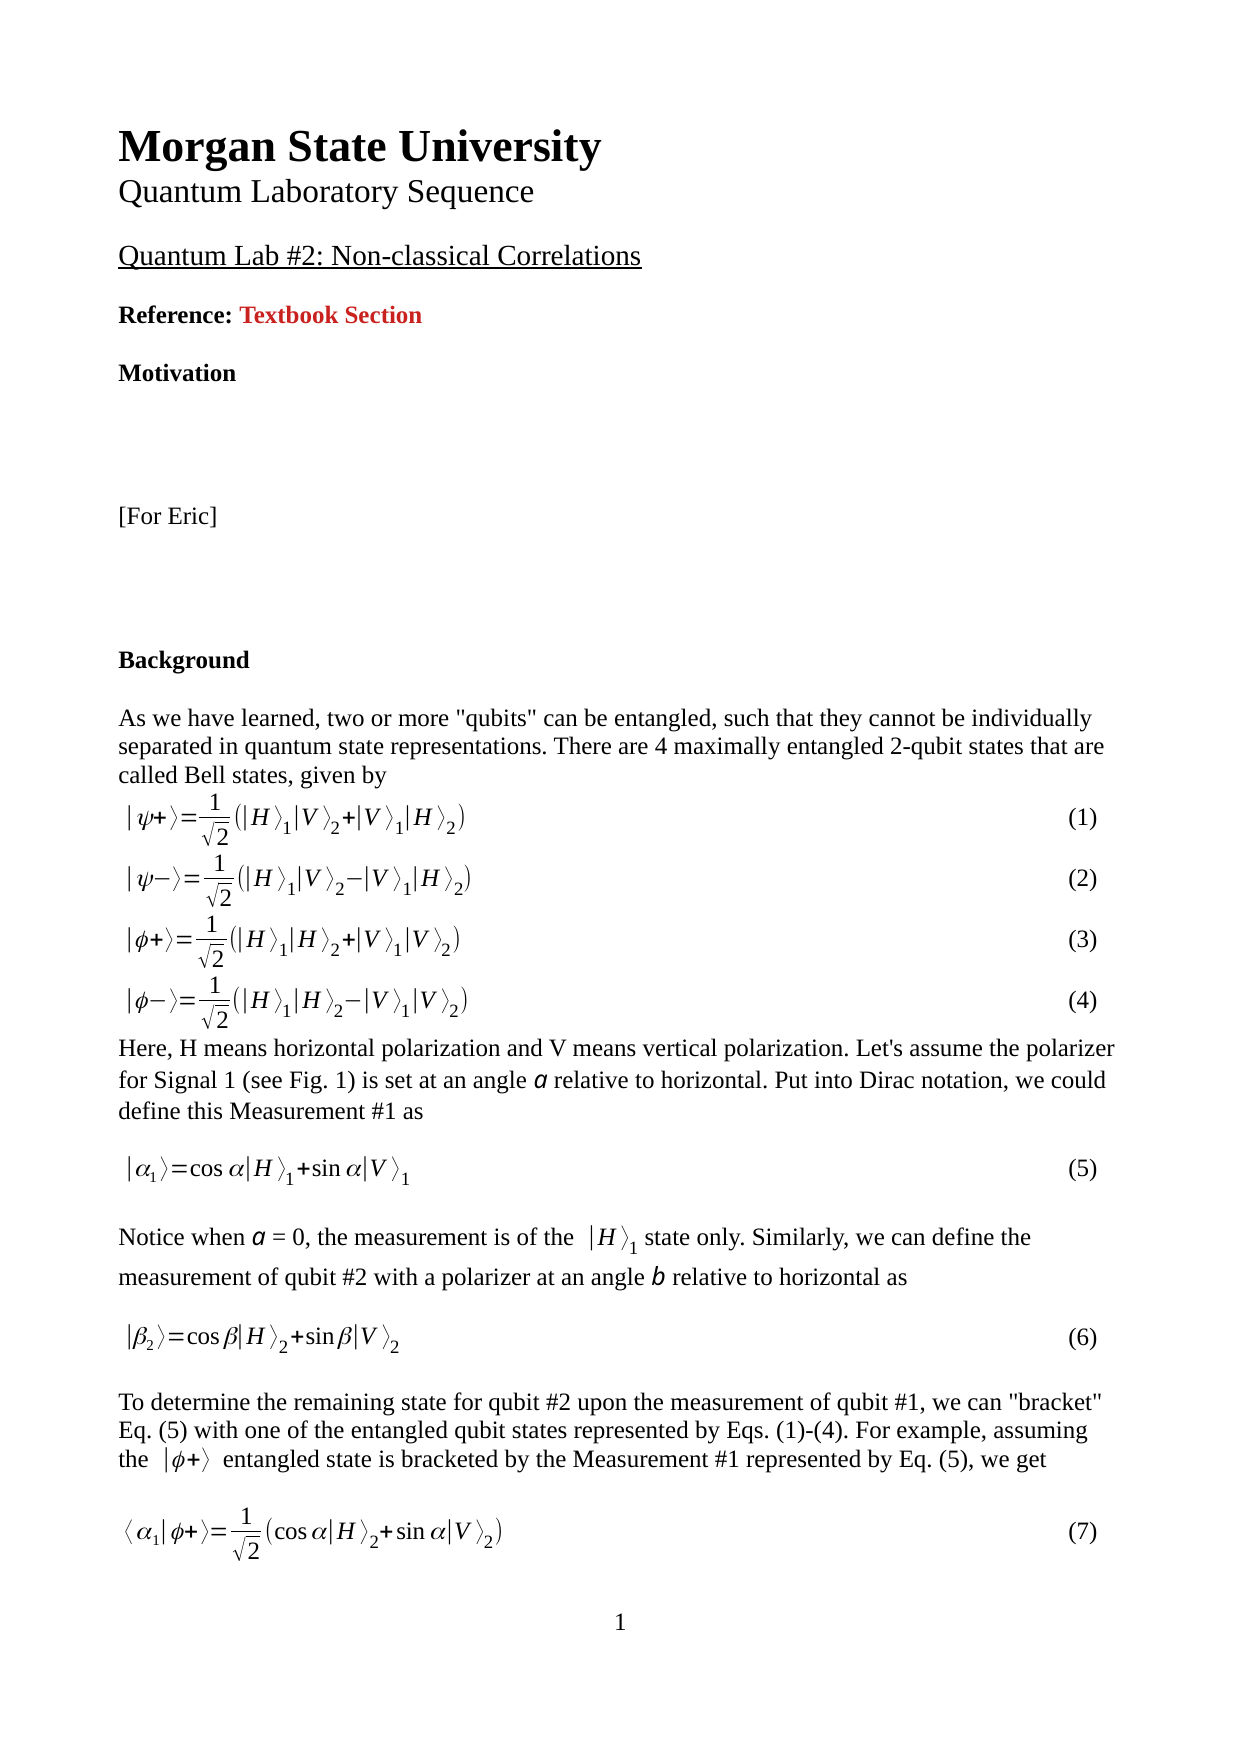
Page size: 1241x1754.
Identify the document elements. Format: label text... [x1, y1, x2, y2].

text (4) [118, 972, 1122, 1033]
text (1) [118, 789, 1122, 850]
text (3) [118, 911, 1122, 972]
text Morgan State University [118, 118, 1122, 171]
text To determine the remaining state for qubit #2 upon the measurement of qubit #1, we can "bracket" Eq. (5) with one of the entangled qubit states represented by Eqs. (1)-(4). For example, assuming the entangled state is bracketed by the Measurement #1 represented by Eq. (5), we get [118, 1387, 1122, 1474]
text (2) [118, 850, 1122, 911]
text (5) [118, 1153, 1122, 1190]
text Here, H means horizontal polarization and V means vertical polarization. Let's assume the polarizer for Signal 1 (see Fig. 1) is set at an angle a relative to horizontal. Put into Dirac notation, we could define this Measurement #1 as [118, 1033, 1122, 1125]
text Background [118, 645, 1122, 674]
text As we have learned, two or more "qubits" can be entangled, such that they cannot be individually separated in quantum state representations. There are 4 maximally entangled 2-qubit states that are called Bell states, given by [118, 703, 1122, 789]
text Quantum Lab #2: Non-classical Correlations [118, 238, 1122, 271]
text Notice when a = 0, the measurement is of the state only. Similarly, we can define the measurement of qubit #2 with a polarizer at an angle b relative to horizontal as [118, 1219, 1122, 1293]
text Reference: Textbook Section [118, 300, 1122, 329]
text Motivation [118, 358, 1122, 386]
text (7) [118, 1503, 1122, 1564]
text Quantum Laboratory Sequence [118, 171, 1122, 209]
text [For Eric] [118, 501, 1122, 530]
text (6) [118, 1322, 1122, 1358]
